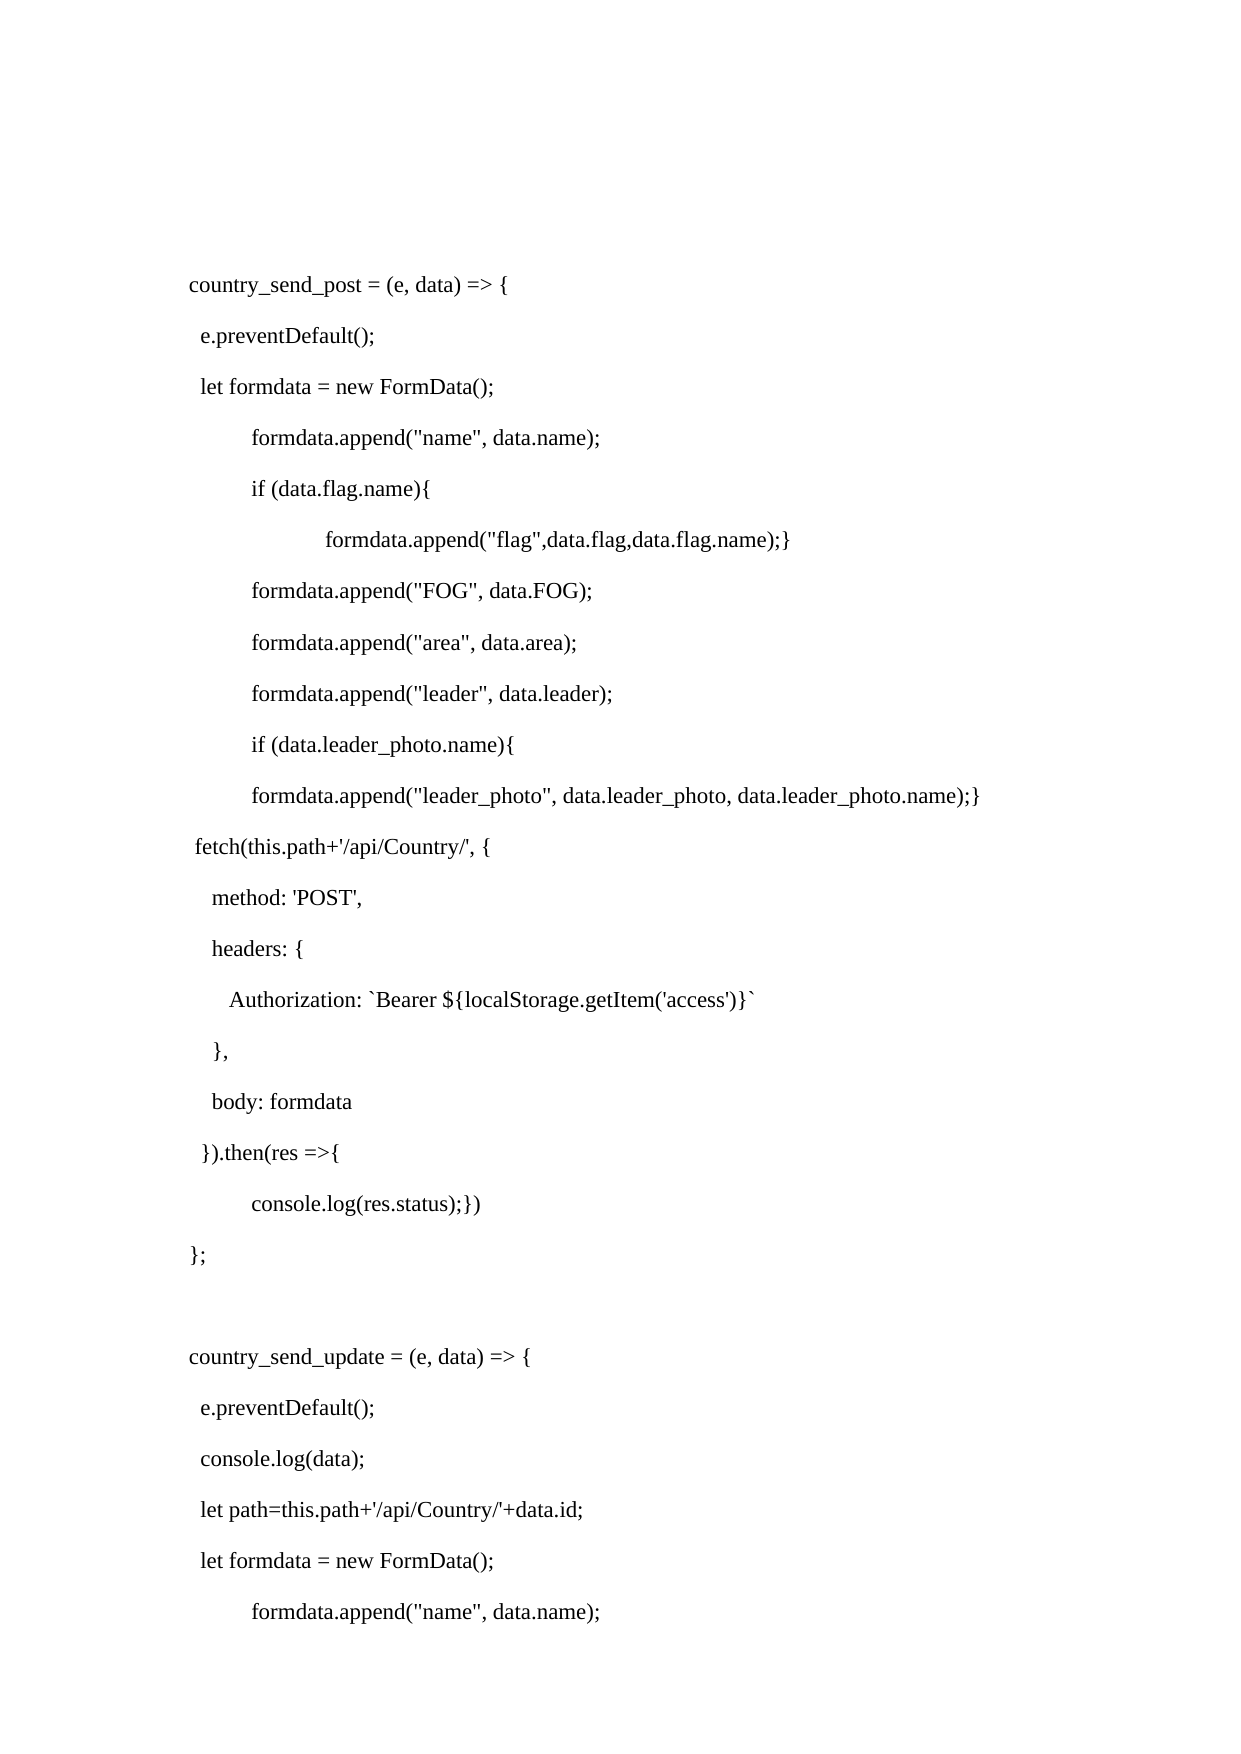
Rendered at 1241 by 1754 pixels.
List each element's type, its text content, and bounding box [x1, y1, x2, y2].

text formdata.append("leader_photo", data.leader_photo, data.leader_photo.name);} [177, 782, 1152, 808]
text country_send_post = (e, data) => { [177, 271, 1152, 298]
text let formdata = new FormData(); [177, 1547, 1152, 1574]
text console.log(data); [177, 1445, 1152, 1472]
text headers: { [177, 935, 1152, 961]
text Authorization: `Bearer ${localStorage.getItem('access')}` [177, 986, 1152, 1012]
text if (data.flag.name){ [177, 475, 1152, 502]
text country_send_update = (e, data) => { [177, 1343, 1152, 1369]
text body: formdata [177, 1088, 1152, 1114]
text }).then(res =>{ [177, 1139, 1152, 1165]
text console.log(res.status);}) [177, 1190, 1152, 1216]
text fetch(this.path+'/api/Country/', { [177, 833, 1152, 859]
text formdata.append("flag",data.flag,data.flag.name);} [177, 526, 1152, 553]
text e.preventDefault(); [177, 322, 1152, 349]
text if (data.leader_photo.name){ [177, 731, 1152, 757]
text formdata.append("leader", data.leader); [177, 679, 1152, 706]
text }, [177, 1037, 1152, 1063]
text formdata.append("name", data.name); [177, 424, 1152, 451]
text formdata.append("name", data.name); [177, 1598, 1152, 1625]
text formdata.append("FOG", data.FOG); [177, 577, 1152, 604]
text e.preventDefault(); [177, 1394, 1152, 1421]
text let path=this.path+'/api/Country/'+data.id; [177, 1496, 1152, 1523]
text formdata.append("area", data.area); [177, 628, 1152, 655]
text method: 'POST', [177, 884, 1152, 910]
text let formdata = new FormData(); [177, 373, 1152, 400]
text }; [177, 1241, 1152, 1267]
